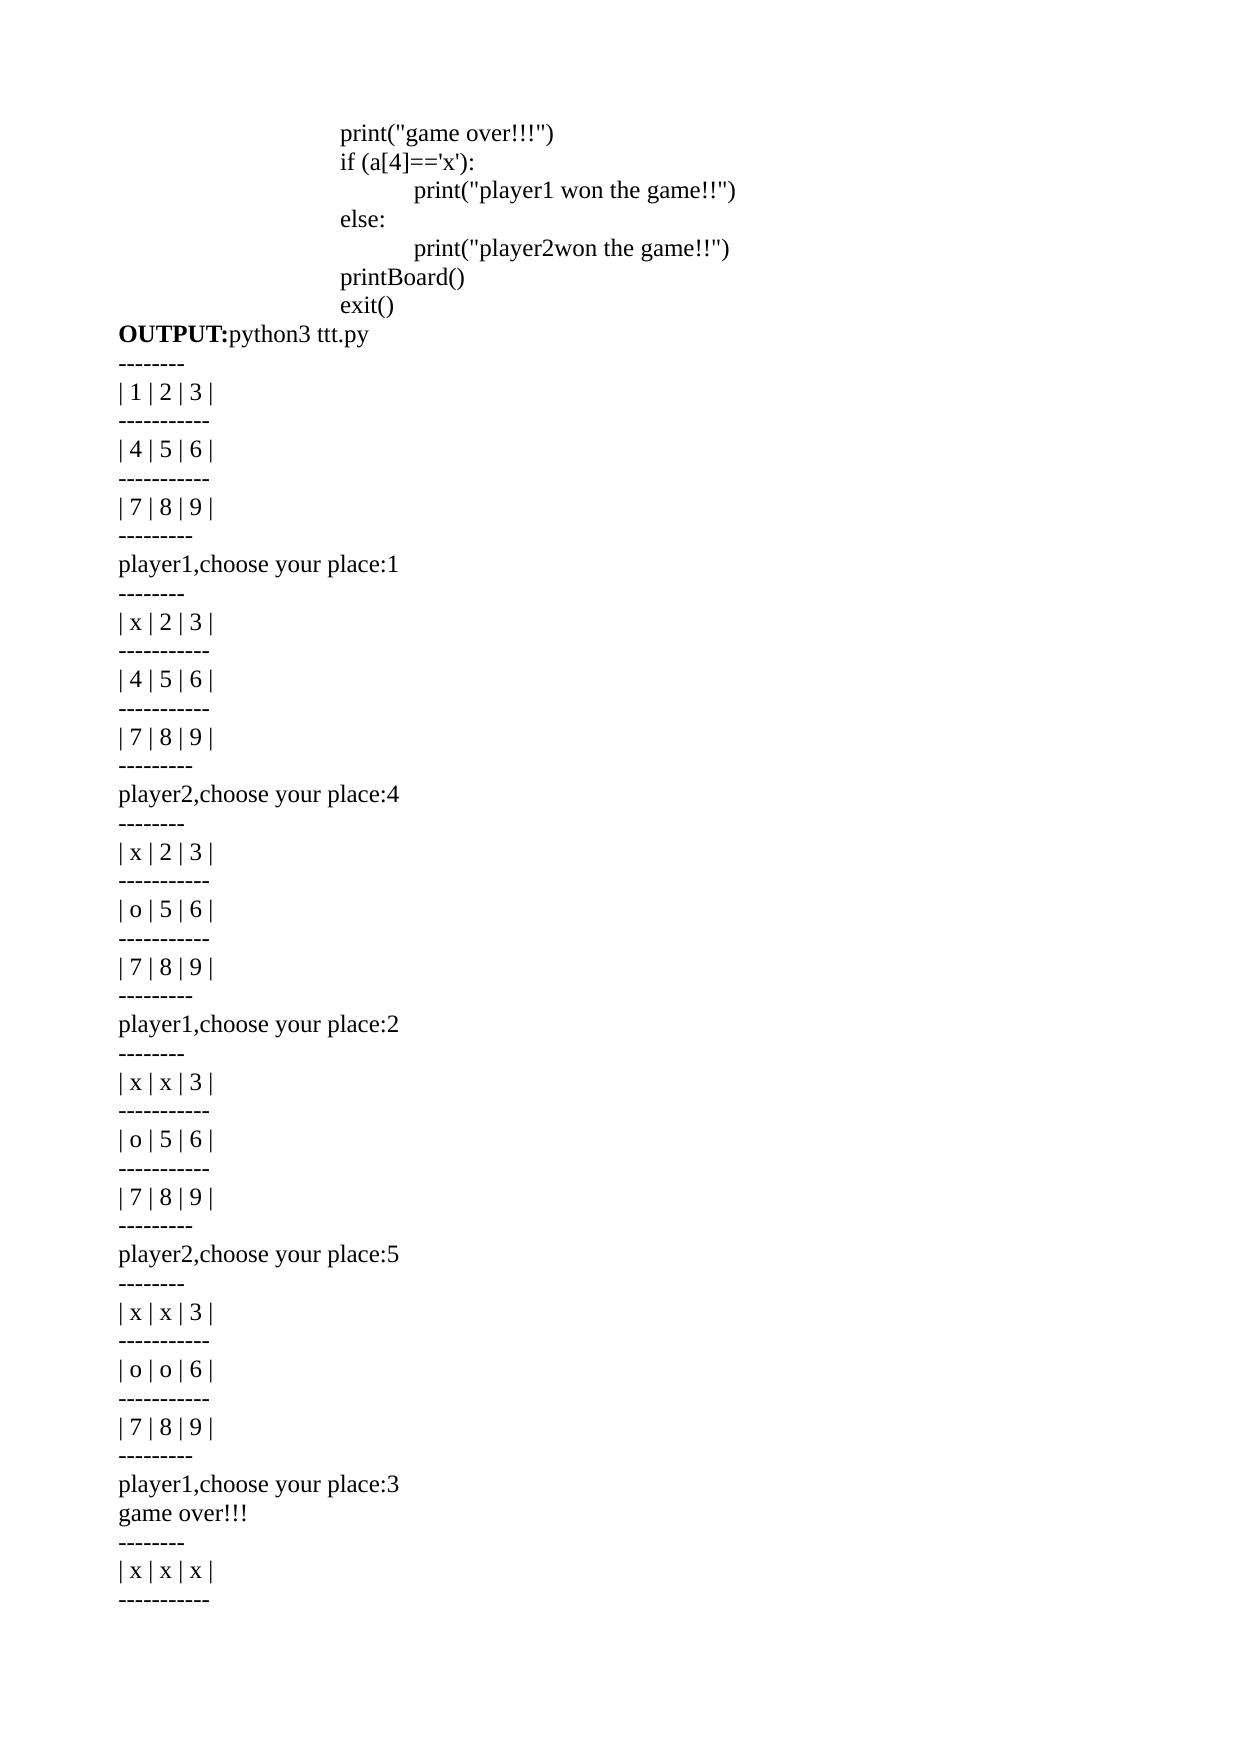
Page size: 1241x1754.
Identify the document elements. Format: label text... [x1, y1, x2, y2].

text | x | x | 3 | [118, 1067, 1122, 1096]
text ----------- [118, 923, 1122, 952]
text | o | o | 6 | [118, 1354, 1122, 1383]
text ----------- [118, 866, 1122, 894]
text player2,choose your place:4 [118, 779, 1122, 808]
text ----------- [118, 636, 1122, 664]
text ----------- [118, 1096, 1122, 1124]
text | x | x | x | [118, 1556, 1122, 1584]
text --------- [118, 981, 1122, 1009]
text | 7 | 8 | 9 | [118, 1412, 1122, 1441]
text --------- [118, 751, 1122, 779]
text ----------- [118, 463, 1122, 492]
text | 7 | 8 | 9 | [118, 952, 1122, 981]
text player1,choose your place:3 [118, 1469, 1122, 1498]
text game over!!! [118, 1498, 1122, 1527]
text | x | 2 | 3 | [118, 607, 1122, 636]
text player1,choose your place:1 [118, 549, 1122, 578]
text printBoard() [118, 262, 1122, 291]
text -------- [118, 808, 1122, 837]
text -------- [118, 1527, 1122, 1556]
text | 4 | 5 | 6 | [118, 434, 1122, 463]
text | 1 | 2 | 3 | [118, 377, 1122, 406]
text --------- [118, 1211, 1122, 1239]
text ----------- [118, 693, 1122, 722]
text player1,choose your place:2 [118, 1009, 1122, 1038]
text ----------- [118, 1383, 1122, 1412]
text ----------- [118, 406, 1122, 434]
text --------- [118, 1441, 1122, 1469]
text --------- [118, 521, 1122, 549]
text | x | x | 3 | [118, 1297, 1122, 1326]
text exit() [118, 291, 1122, 319]
text ----------- [118, 1584, 1122, 1613]
text print("game over!!!") [118, 118, 1122, 147]
text ----------- [118, 1326, 1122, 1354]
text player2,choose your place:5 [118, 1239, 1122, 1268]
text else: [118, 204, 1122, 233]
text -------- [118, 1268, 1122, 1297]
text -------- [118, 348, 1122, 377]
text print("player2won the game!!") [118, 233, 1122, 262]
text OUTPUT:python3 ttt.py [118, 319, 1122, 348]
text | x | 2 | 3 | [118, 837, 1122, 866]
text if (a[4]=='x'): [118, 147, 1122, 176]
text | o | 5 | 6 | [118, 894, 1122, 923]
text print("player1 won the game!!") [118, 176, 1122, 204]
text | 7 | 8 | 9 | [118, 1182, 1122, 1211]
text | 7 | 8 | 9 | [118, 492, 1122, 521]
text -------- [118, 578, 1122, 607]
text | 4 | 5 | 6 | [118, 664, 1122, 693]
text -------- [118, 1038, 1122, 1067]
text ----------- [118, 1153, 1122, 1182]
text | o | 5 | 6 | [118, 1124, 1122, 1153]
text | 7 | 8 | 9 | [118, 722, 1122, 751]
